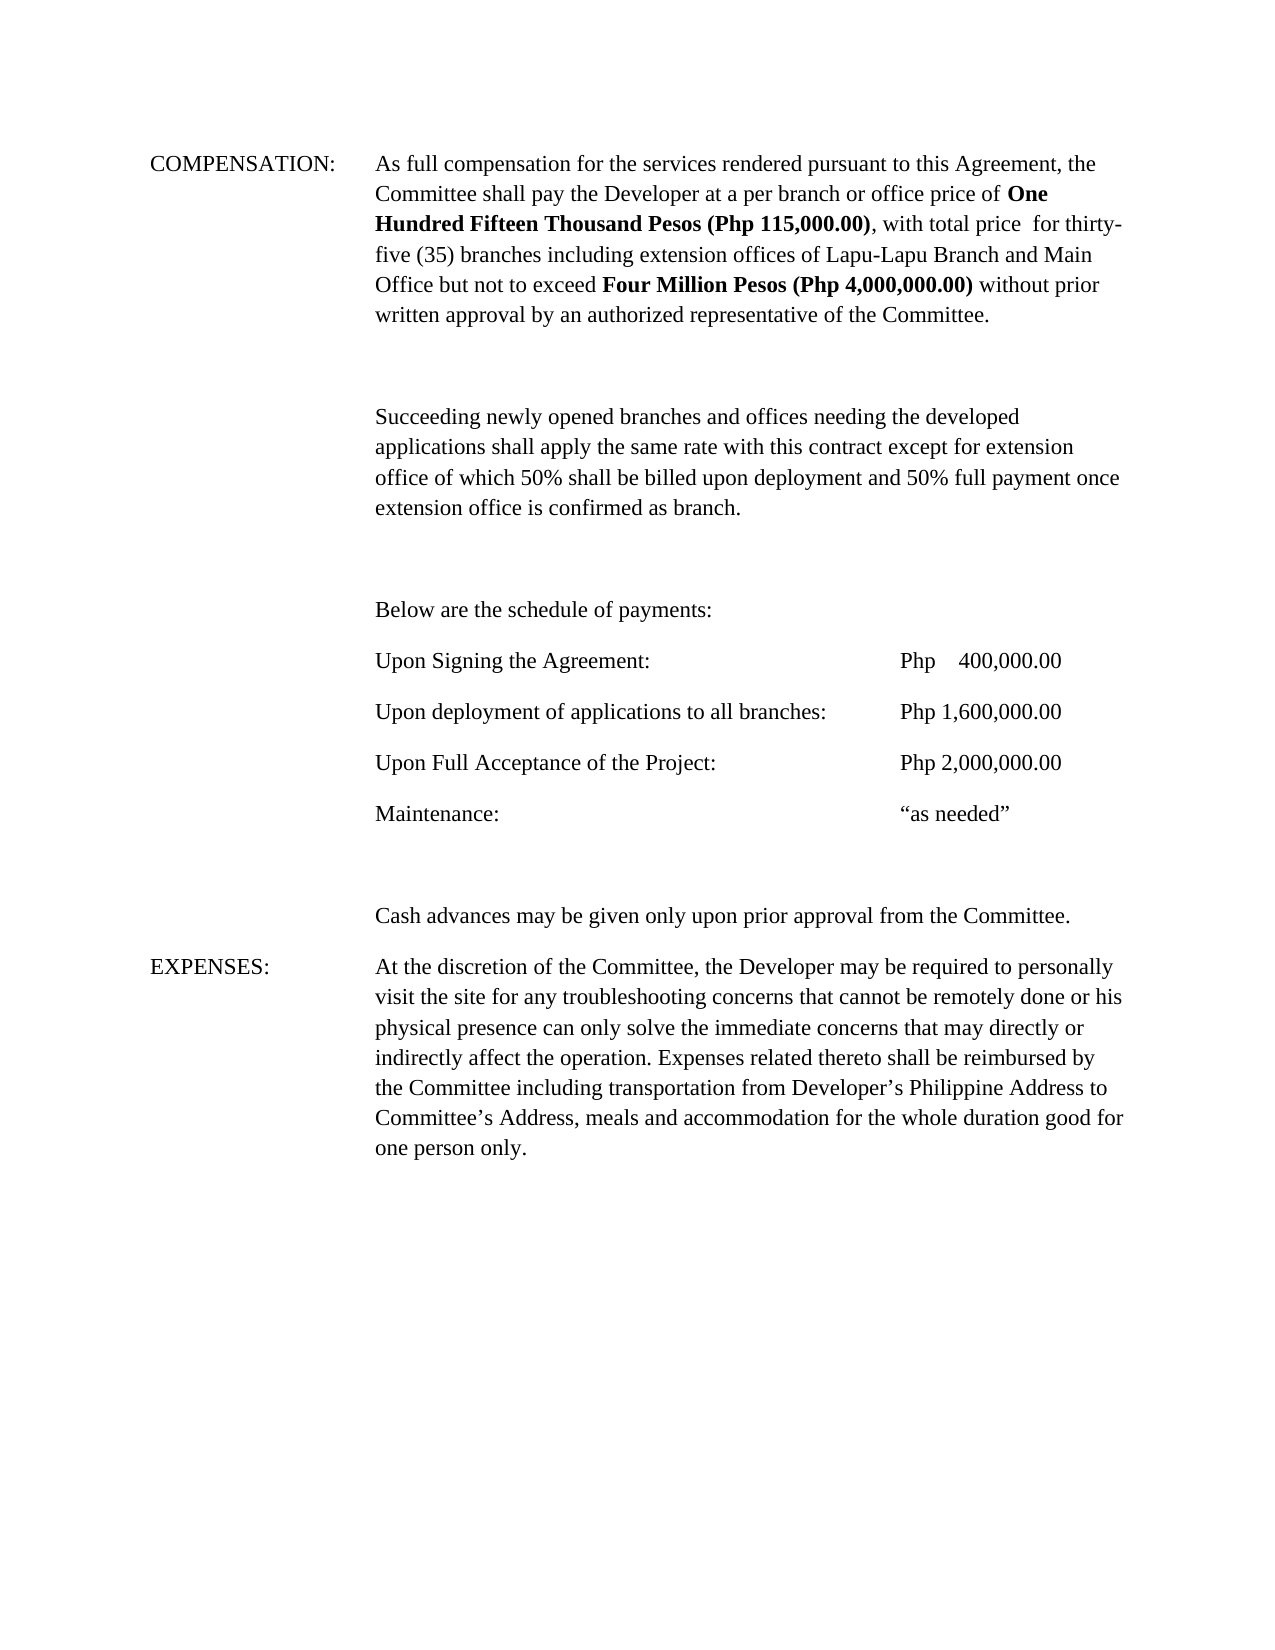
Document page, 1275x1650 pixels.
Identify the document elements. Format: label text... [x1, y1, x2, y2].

text COMPENSATION: As full compensation for the services rendered pursuant to this Agreement, the Committee shall pay the Developer at a per branch or office price of One Hundred Fifteen Thousand Pesos (Php 115,000.00), with total price for thirty-five (35) branches including extension offices of Lapu-Lapu Branch and Main Office but not to exceed Four Million Pesos (Php 4,000,000.00) without prior written approval by an authorized representative of the Committee. [150, 150, 1125, 327]
text Upon Full Acceptance of the Project: Php 2,000,000.00 [150, 749, 1125, 775]
text EXPENSES: At the discretion of the Committee, the Developer may be required to personally visit the site for any troubleshooting concerns that cannot be remotely done or his physical presence can only solve the immediate concerns that may directly or indirectly affect the operation. Expenses related thereto shall be reimbursed by the Committee including transportation from Developer’s Philippine Address to Committee’s Address, meals and accommodation for the whole duration good for one person only. [150, 953, 1125, 1161]
text Upon deployment of applications to all branches: Php 1,600,000.00 [150, 698, 1125, 724]
text Maintenance: “as needed” [150, 800, 1125, 826]
text Cash advances may be given only upon prior approval from the Committee. [150, 902, 1125, 928]
text Below are the schedule of payments: [375, 596, 1125, 622]
text Succeeding newly opened branches and offices needing the developed applications shall apply the same rate with this contract except for extension office of which 50% shall be billed upon deployment and 50% full payment once extension office is confirmed as branch. [375, 403, 1125, 520]
text Upon Signing the Agreement: Php 400,000.00 [150, 647, 1125, 673]
